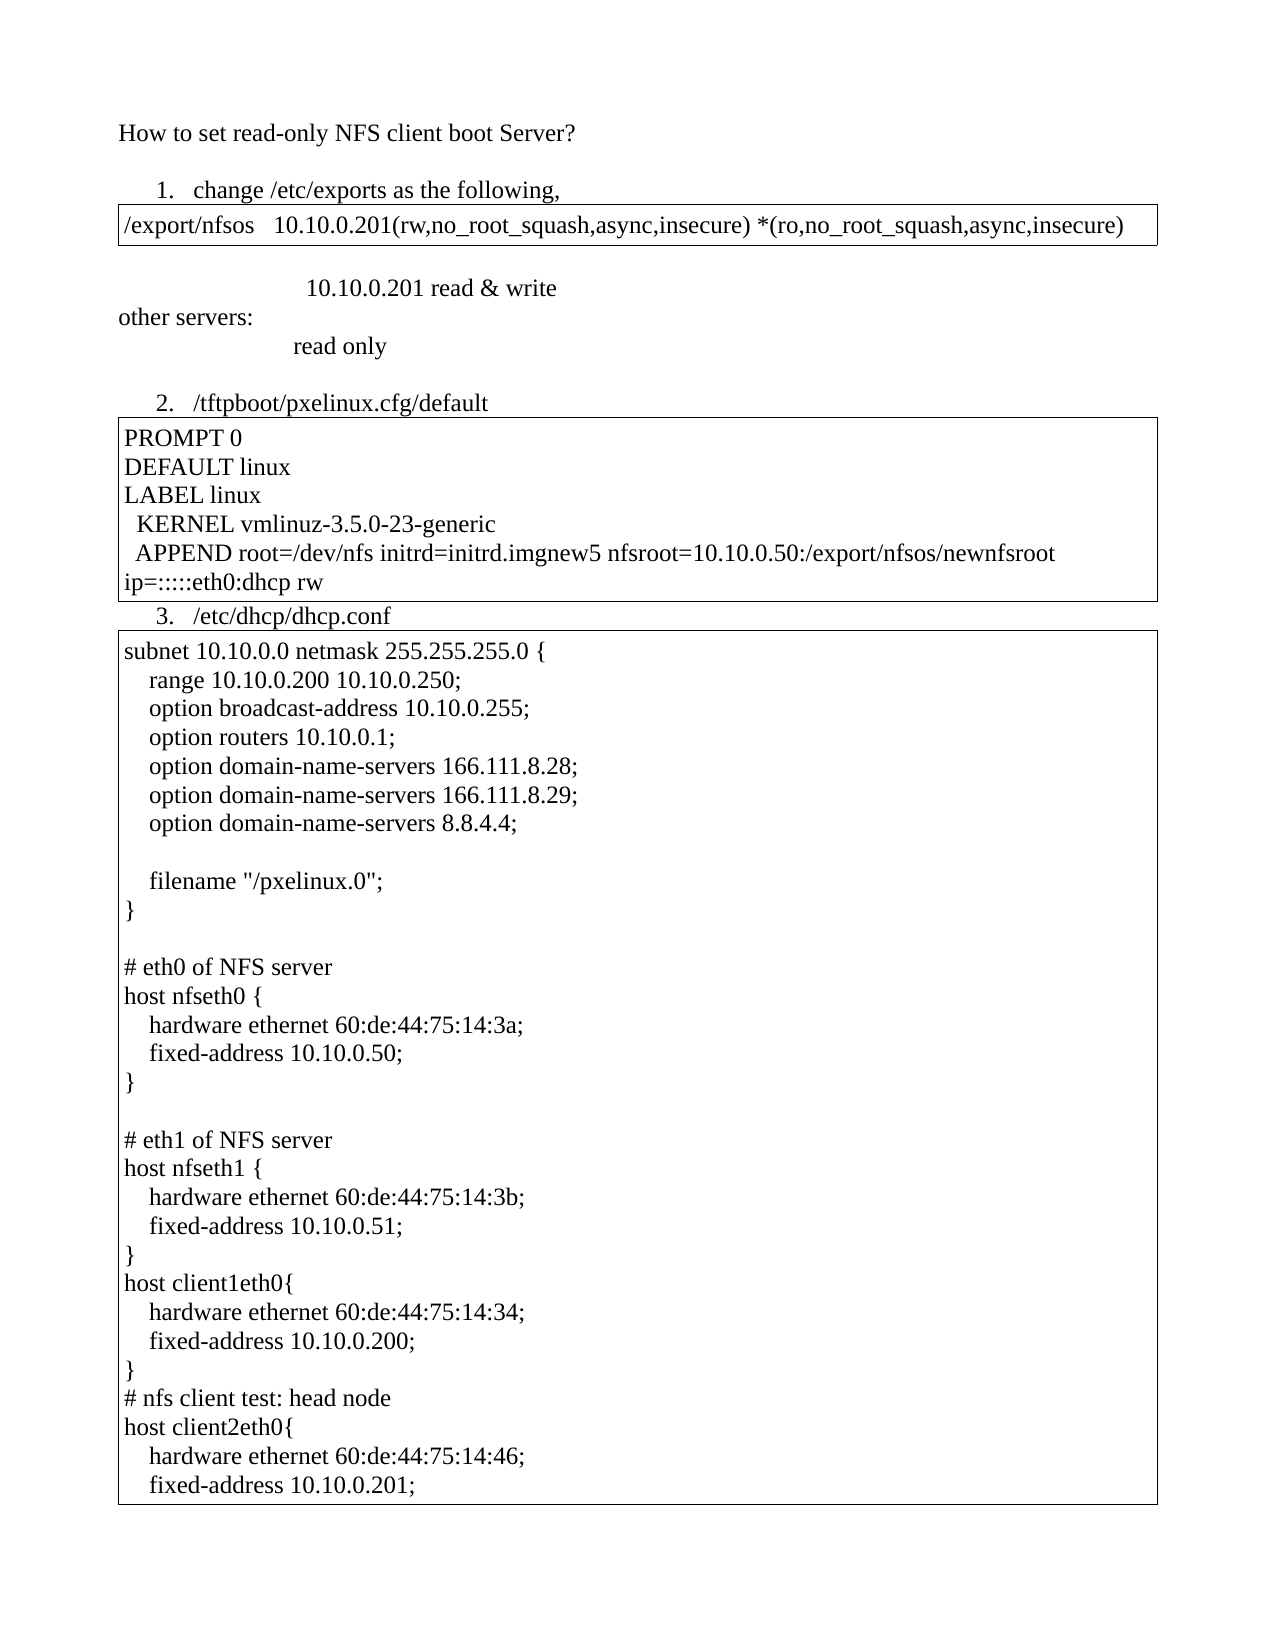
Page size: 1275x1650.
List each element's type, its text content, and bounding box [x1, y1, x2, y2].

text other servers: [118, 302, 1157, 331]
text How to set read-only NFS client boot Server? [118, 118, 1157, 147]
list /etc/dhcp/dhcp.conf [156, 602, 1157, 630]
table_header /export/nfsos 10.10.0.201(rw,no_root_squash,async,insecure) *(ro,no_root_squash,async,insecure) [119, 205, 1157, 245]
table_header subnet 10.10.0.0 netmask 255.255.255.0 { range 10.10.0.200 10.10.0.250; option broadcast-address 10.10.0.255; option routers 10.10.0.1; option domain-name-servers 166.111.8.28; option domain-name-servers 166.111.8.29; option domain-name-servers 8.8.4.4; filename "/pxelinux.0"; } # eth0 of NFS server host nfseth0 { hardware ethernet 60:de:44:75:14:3a; fixed-address 10.10.0.50; } # eth1 of NFS server host nfseth1 { hardware ethernet 60:de:44:75:14:3b; fixed-address 10.10.0.51; } host client1eth0{ hardware ethernet 60:de:44:75:14:34; fixed-address 10.10.0.200; } # nfs client test: head node host client2eth0{ hardware ethernet 60:de:44:75:14:46; fixed-address 10.10.0.201; [119, 631, 1157, 1504]
list 10.10.0.201 read & write [268, 273, 1157, 302]
list /tftpboot/pxelinux.cfg/default [156, 388, 1157, 417]
text read only [118, 331, 1157, 360]
list change /etc/exports as the following, [156, 176, 1157, 204]
table_header PROMPT 0 DEFAULT linux LABEL linux KERNEL vmlinuz-3.5.0-23-generic APPEND root=/dev/nfs initrd=initrd.imgnew5 nfsroot=10.10.0.50:/export/nfsos/newnfsroot ip=:::::eth0:dhcp rw [119, 418, 1157, 601]
